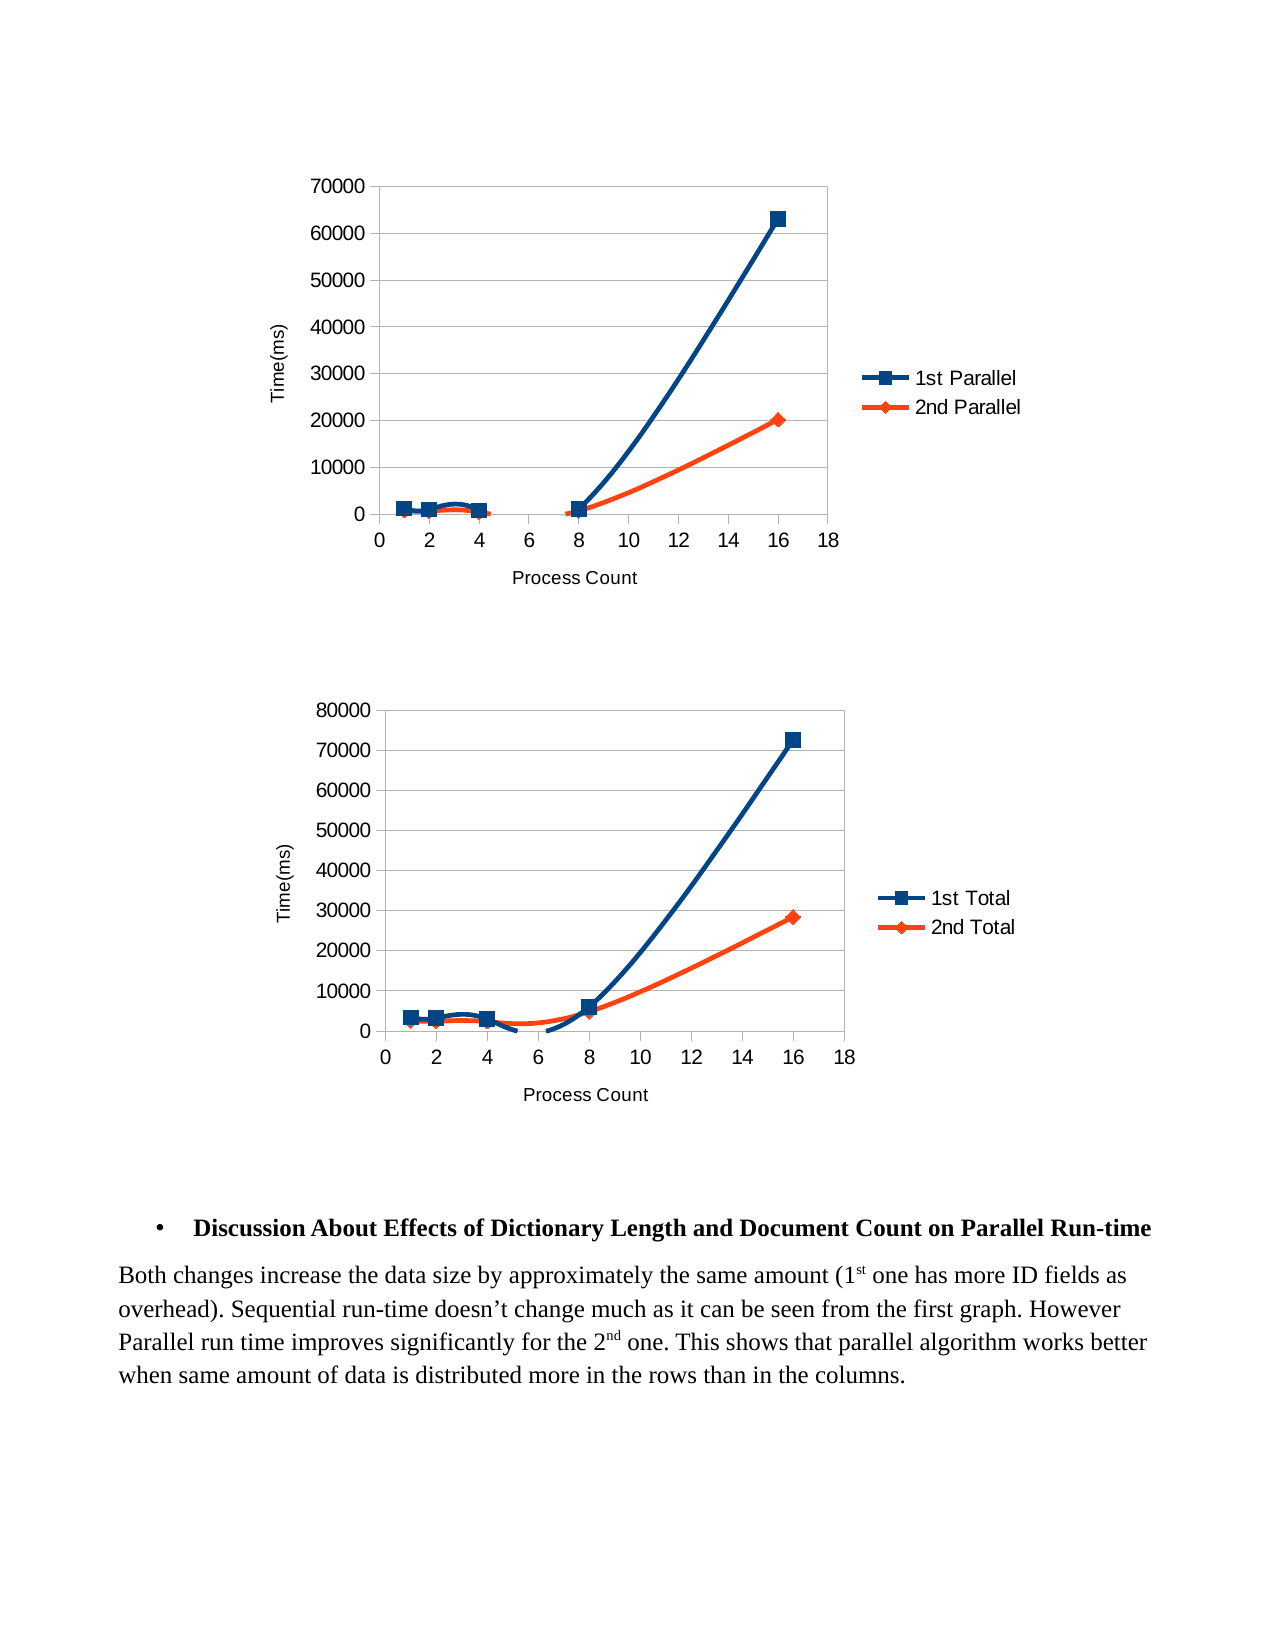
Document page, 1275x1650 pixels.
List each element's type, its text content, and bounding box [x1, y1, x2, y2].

text Both changes increase the data size by approximately the same amount (1st one has more ID fields as overhead). Sequential run-time doesn’t change much as it can be seen from the first graph. However Parallel run time improves significantly for the 2nd one. This shows that parallel algorithm works better when same amount of data is distributed more in the rows than in the columns. [118, 1261, 1157, 1388]
list Discussion About Effects of Dictionary Length and Document Count on Parallel Run-time [156, 1213, 1157, 1242]
